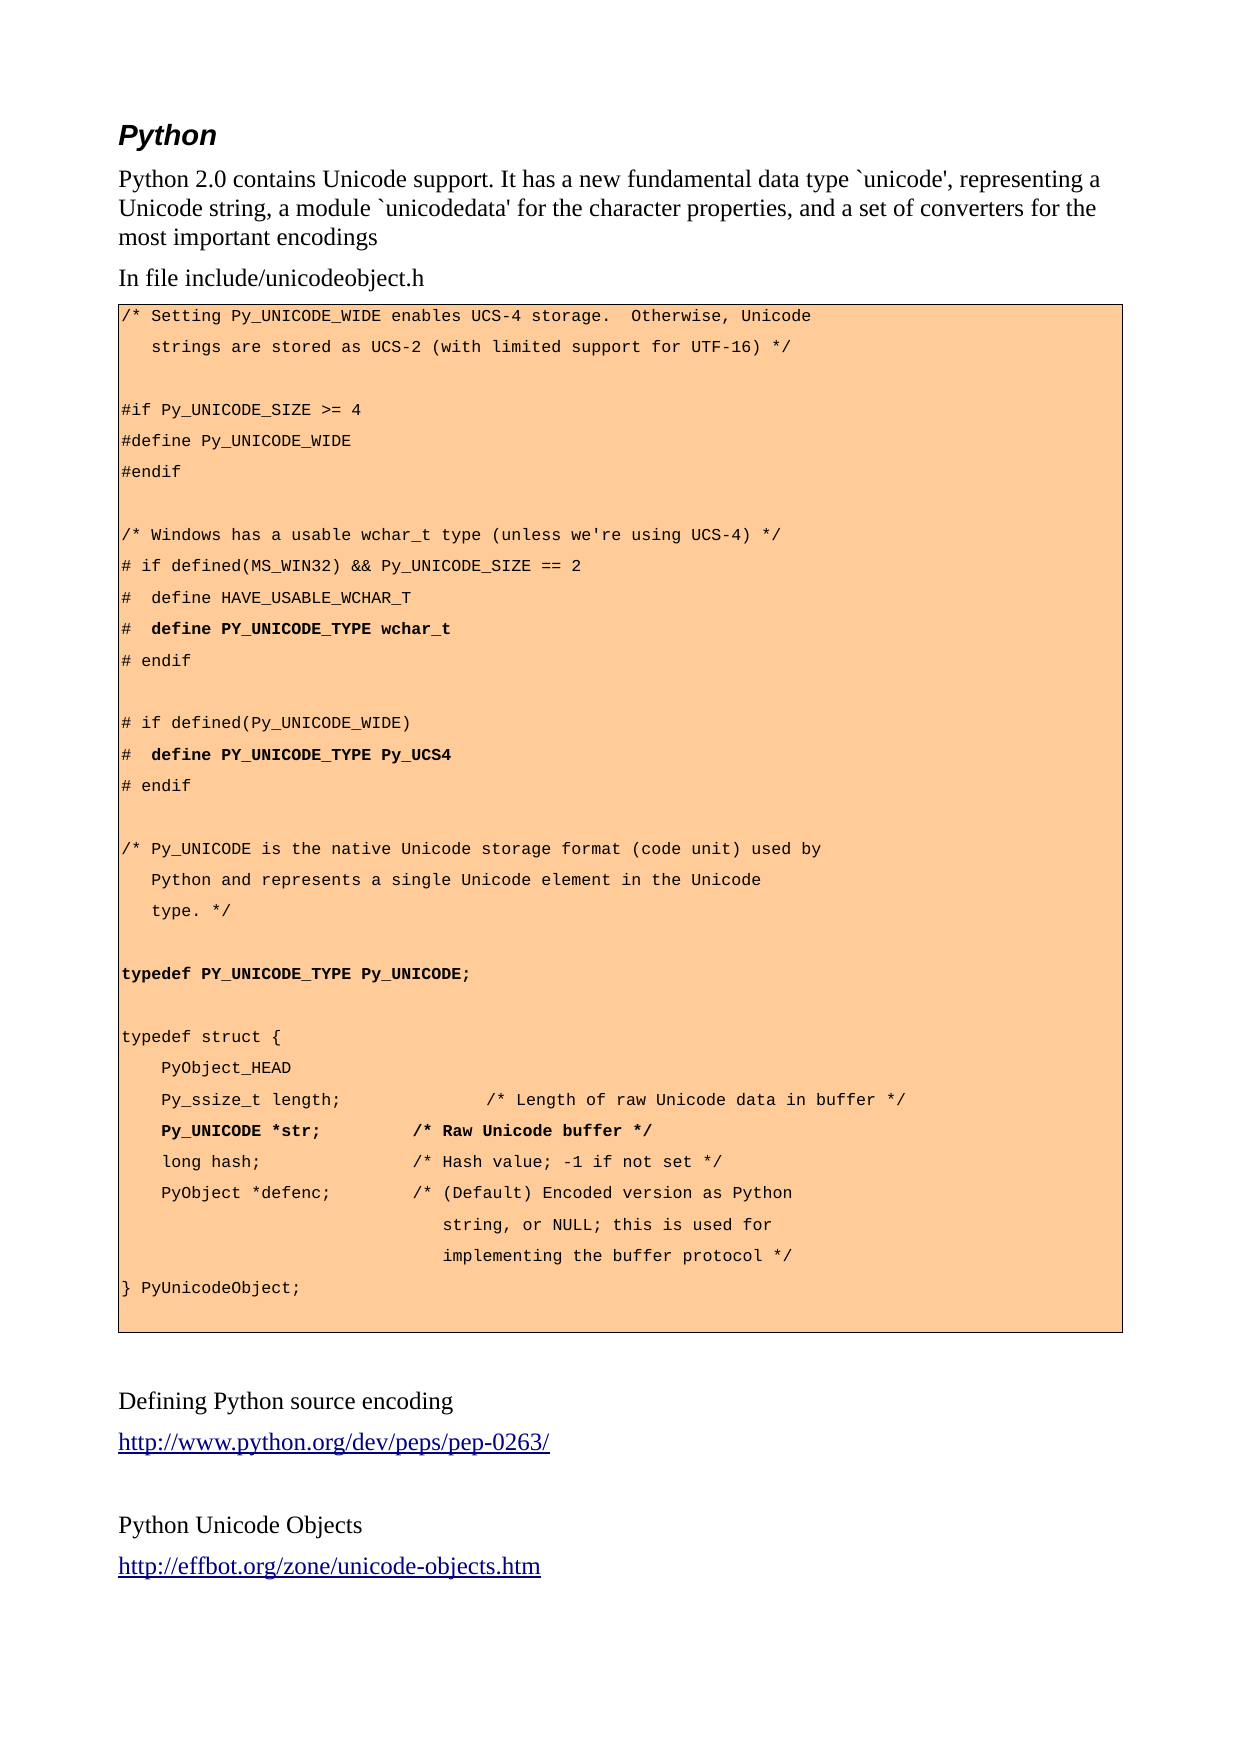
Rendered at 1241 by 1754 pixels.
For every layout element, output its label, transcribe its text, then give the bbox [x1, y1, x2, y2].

text type. */ [119, 900, 1122, 922]
text In file include/unicodeobject.h [118, 263, 1122, 292]
subtitle Python [118, 118, 1122, 152]
text implementing the buffer protocol */ [119, 1245, 1122, 1267]
text http://www.python.org/dev/peps/pep-0263/ [118, 1427, 1122, 1456]
text Python 2.0 contains Unicode support. It has a new fundamental data type `unicode', representing a Unicode string, a module `unicodedata' for the character properties, and a set of converters for the most important encodings [118, 164, 1122, 250]
text # endif [119, 649, 1122, 671]
text # define PY_UNICODE_TYPE Py_UCS4 [119, 743, 1122, 765]
text Py_UNICODE *str; /* Raw Unicode buffer */ [119, 1119, 1122, 1141]
text /* Setting Py_UNICODE_WIDE enables UCS-4 storage. Otherwise, Unicode [119, 305, 1122, 326]
text # endif [119, 774, 1122, 796]
text /* Windows has a usable wchar_t type (unless we're using UCS-4) */ [119, 524, 1122, 546]
text # if defined(Py_UNICODE_WIDE) [119, 712, 1122, 734]
text #endif [119, 461, 1122, 483]
text strings are stored as UCS-2 (with limited support for UTF-16) */ [119, 336, 1122, 357]
text long hash; /* Hash value; -1 if not set */ [119, 1151, 1122, 1173]
text typedef struct { [119, 1025, 1122, 1047]
text /* Py_UNICODE is the native Unicode storage format (code unit) used by [119, 837, 1122, 859]
text #define Py_UNICODE_WIDE [119, 429, 1122, 451]
text } PyUnicodeObject; [119, 1276, 1122, 1298]
text http://effbot.org/zone/unicode-objects.htm [118, 1551, 1122, 1580]
text Python and represents a single Unicode element in the Unicode [119, 868, 1122, 890]
text # if defined(MS_WIN32) && Py_UNICODE_SIZE == 2 [119, 555, 1122, 577]
text string, or NULL; this is used for [119, 1213, 1122, 1235]
text Py_ssize_t length; /* Length of raw Unicode data in buffer */ [119, 1088, 1122, 1110]
text PyObject *defenc; /* (Default) Encoded version as Python [119, 1182, 1122, 1204]
text Python Unicode Objects [118, 1510, 1122, 1539]
text # define HAVE_USABLE_WCHAR_T [119, 586, 1122, 608]
text PyObject_HEAD [119, 1057, 1122, 1078]
text Defining Python source encoding [118, 1386, 1122, 1415]
text typedef PY_UNICODE_TYPE Py_UNICODE; [119, 963, 1122, 984]
text #if Py_UNICODE_SIZE >= 4 [119, 398, 1122, 420]
text # define PY_UNICODE_TYPE wchar_t [119, 618, 1122, 639]
